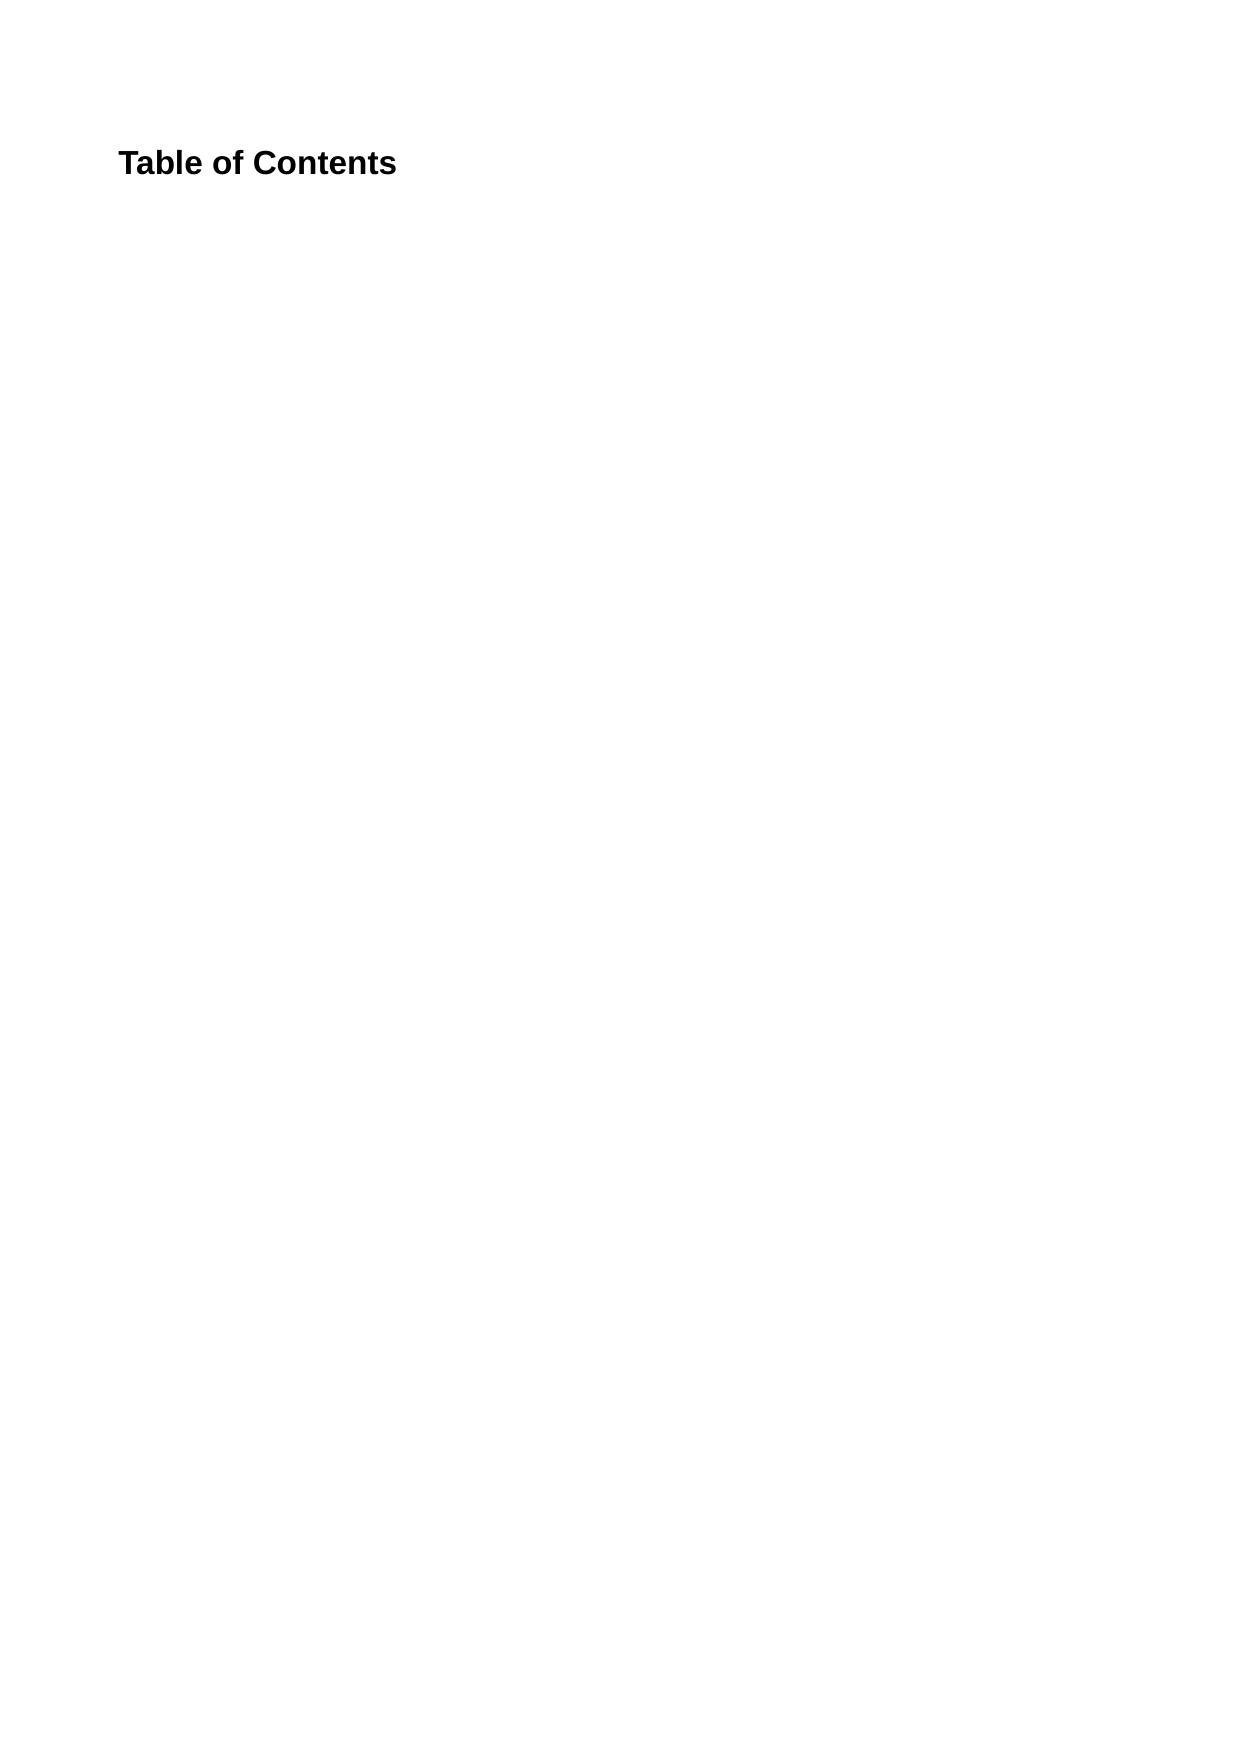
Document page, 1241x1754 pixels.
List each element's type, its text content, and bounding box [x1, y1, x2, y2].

subtitle Table of Contents [118, 143, 1122, 182]
